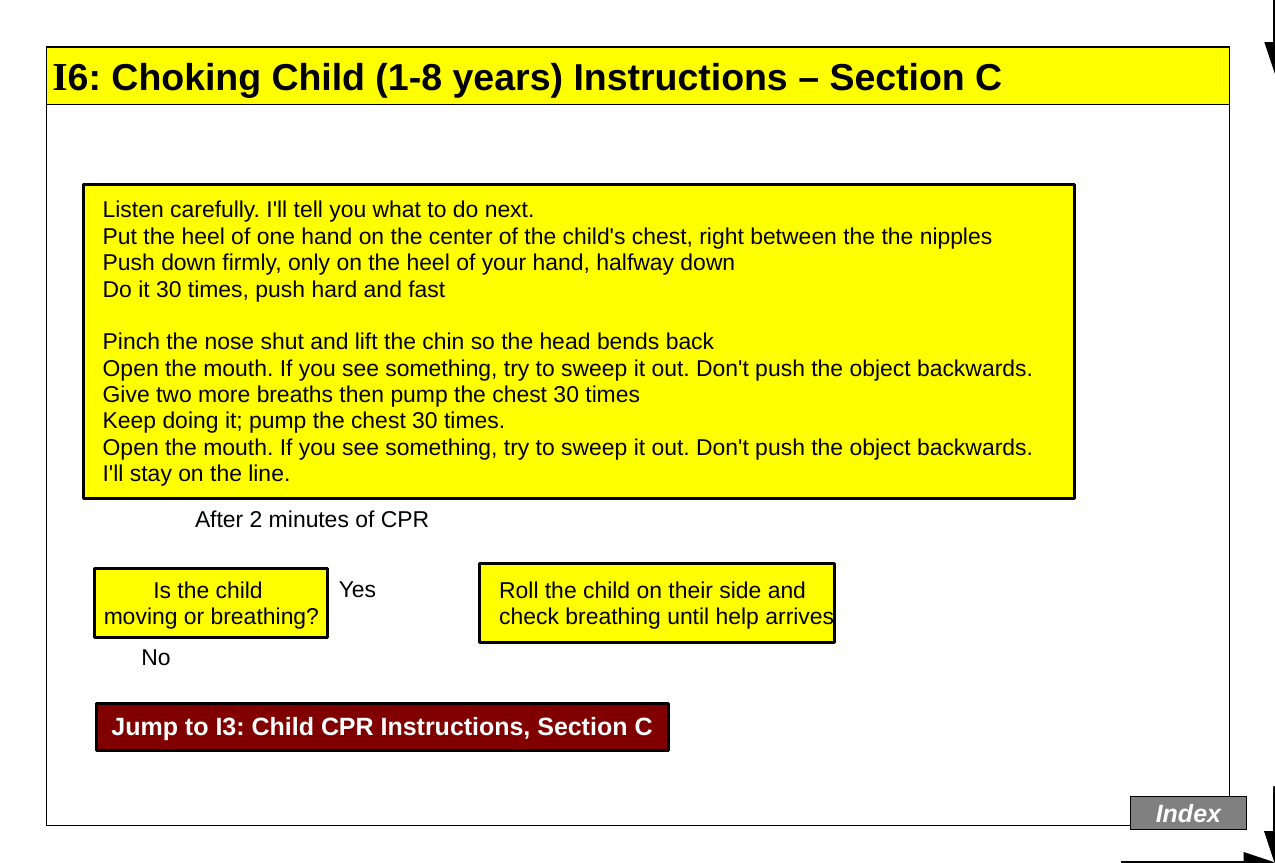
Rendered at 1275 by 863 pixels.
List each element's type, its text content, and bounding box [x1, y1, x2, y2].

table_cell [47, 105, 1229, 825]
table_header I6: Choking Child (1-8 years) Instructions – Section C [47, 48, 1229, 104]
